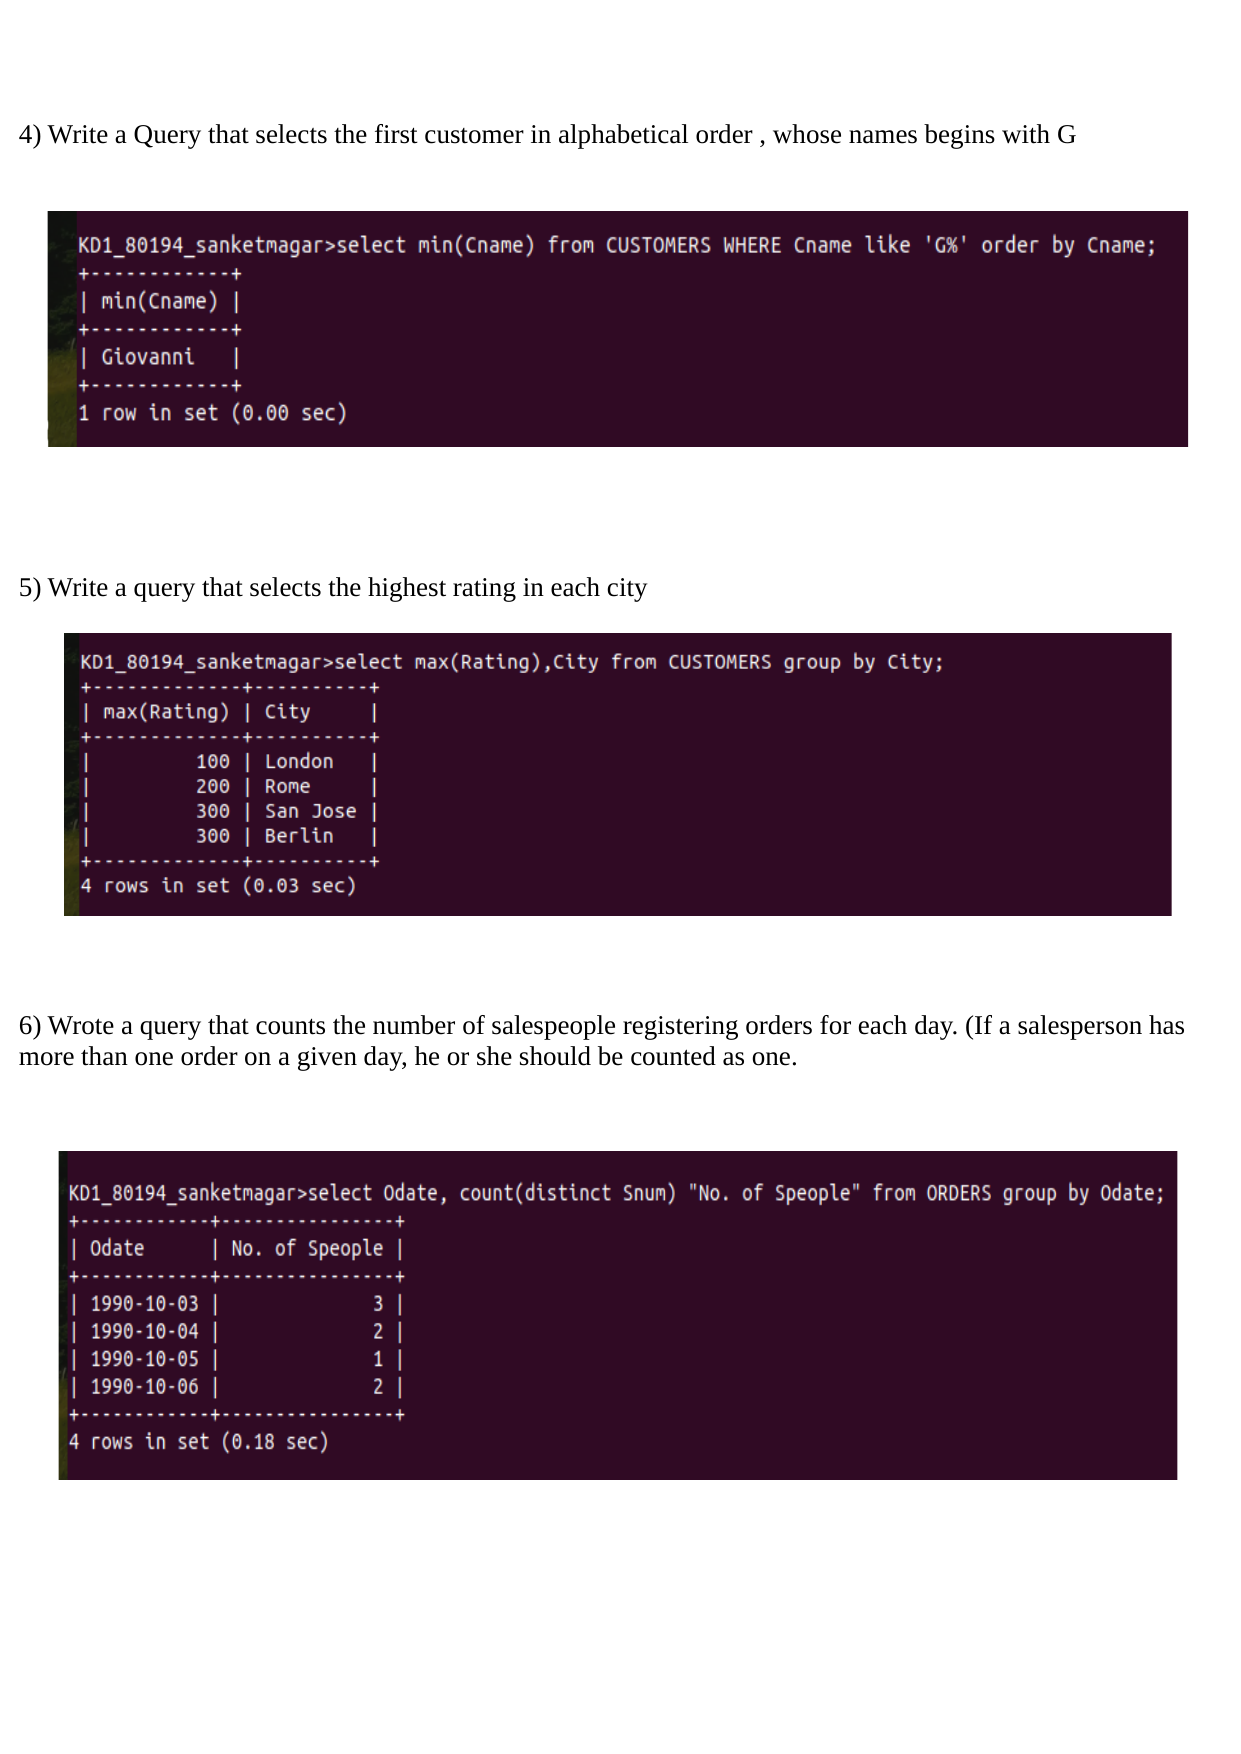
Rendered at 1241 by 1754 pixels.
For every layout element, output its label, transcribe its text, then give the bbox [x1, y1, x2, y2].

picture [64, 633, 1172, 916]
text 4) Write a Query that selects the first customer in alphabetical order , whose names begins with G [19, 118, 1217, 149]
picture [58, 1151, 1178, 1480]
text 6) Wrote a query that counts the number of salespeople registering orders for each day. (If a salesperson has more than one order on a given day, he or she should be counted as one. [19, 1009, 1217, 1071]
picture [47, 211, 1189, 447]
text 5) Write a query that selects the highest rating in each city [19, 571, 1217, 602]
